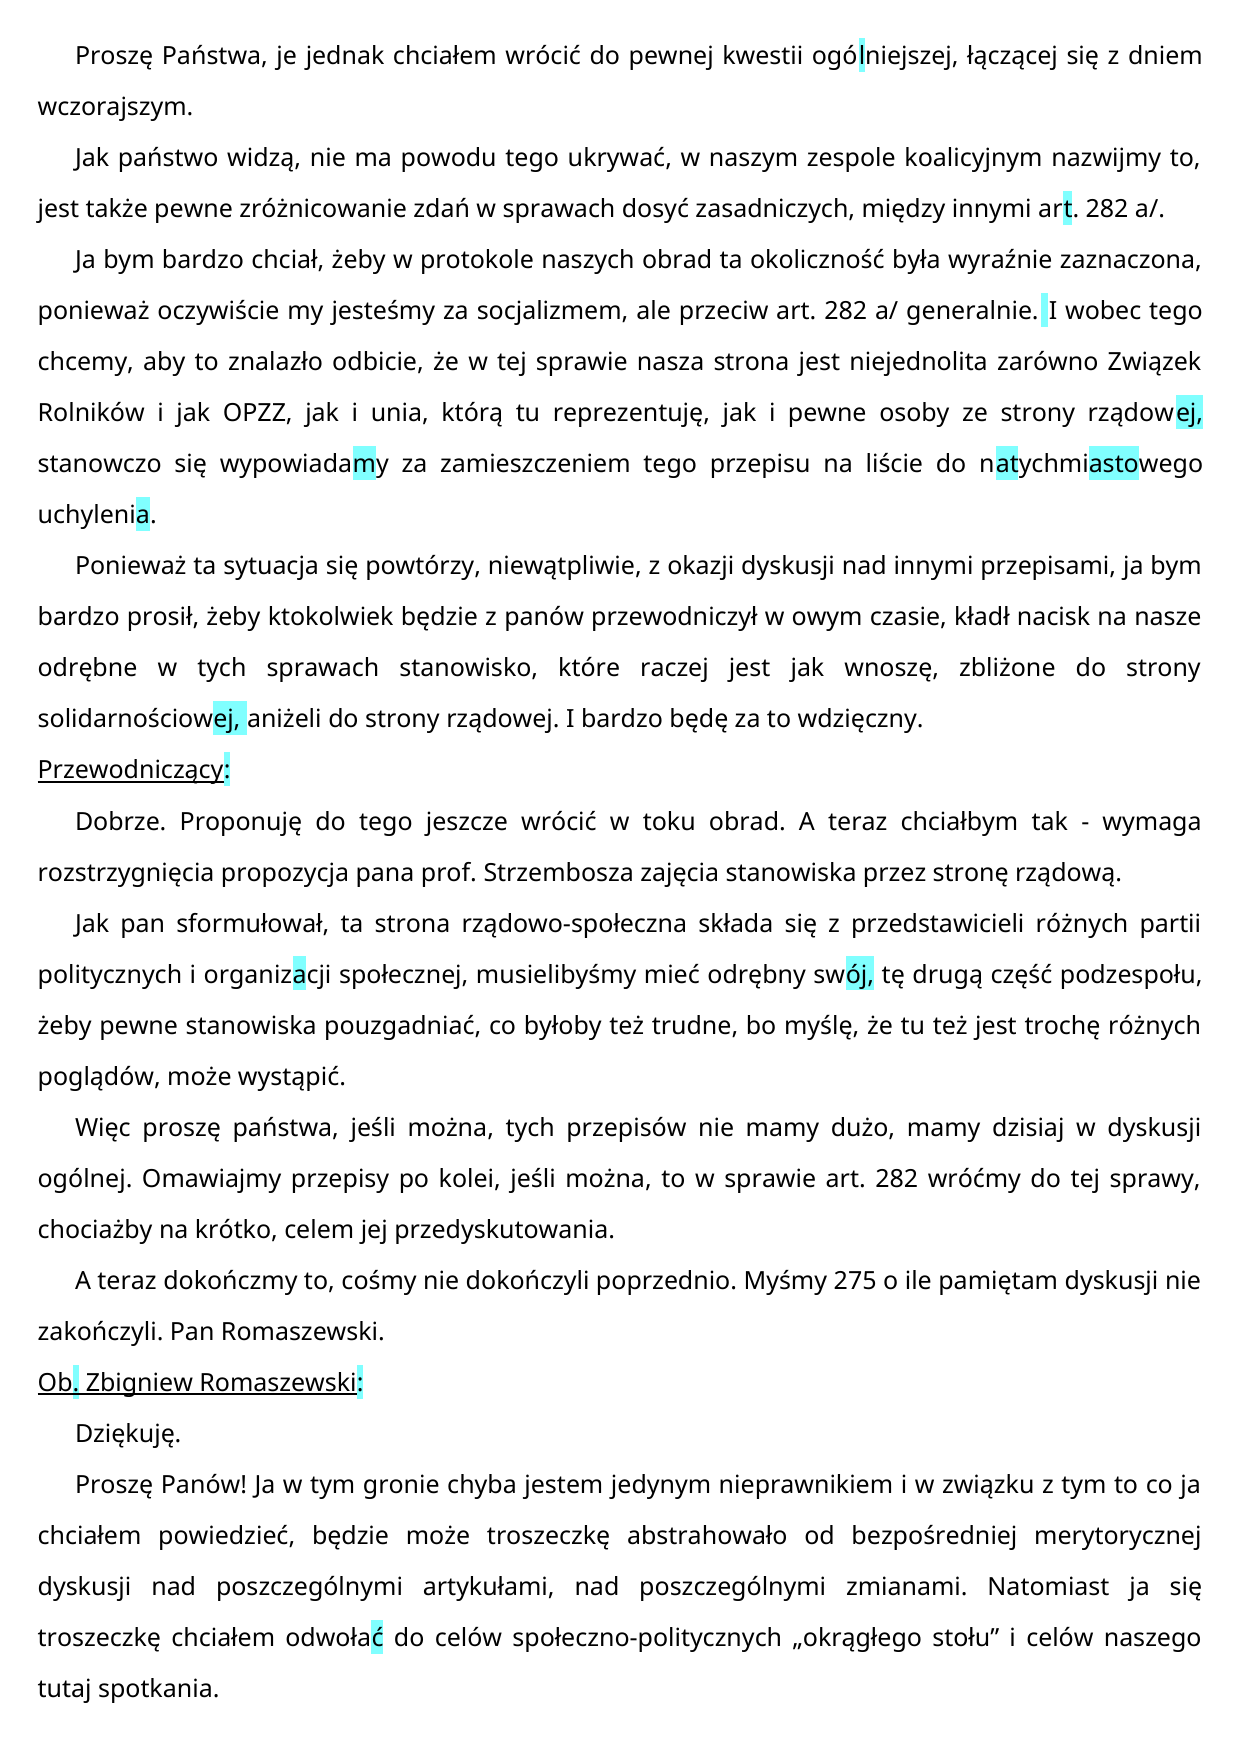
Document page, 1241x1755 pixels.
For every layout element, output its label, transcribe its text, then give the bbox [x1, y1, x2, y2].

text A teraz dokończmy to, cośmy nie dokończyli poprzednio. Myśmy 275 o ile pamiętam dyskusji nie zakończyli. Pan Romaszewski. [37, 1262, 1203, 1348]
text Więc proszę państwa, jeśli można, tych przepisów nie mamy dużo, mamy dzisiaj w dyskusji ogólnej. Omawiajmy przepisy po kolei, jeśli można, to w sprawie art. 282 wróćmy do tej sprawy, chociażby na krótko, celem jej przedyskutowania. [37, 1109, 1203, 1246]
text Jak pan sformułował, ta strona rządowo-społeczna składa się z przedstawicieli różnych partii politycznych i organizacji społecznej, musielibyśmy mieć odrębny swój, tę drugą część podzespołu, żeby pewne stanowiska pouzgadniać, co byłoby też trudne, bo myślę, że tu też jest trochę różnych poglądów, może wystąpić. [37, 905, 1203, 1092]
text Przewodniczący: [37, 752, 1203, 786]
text Dziękuję. [37, 1416, 1203, 1450]
text Proszę Państwa, je jednak chciałem wrócić do pewnej kwestii ogólniejszej, łączącej się z dniem wczorajszym. [37, 37, 1203, 123]
text Dobrze. Proponuję do tego jeszcze wrócić w toku obrad. A teraz chciałbym tak - wymaga rozstrzygnięcia propozycja pana prof. Strzembosza zajęcia stanowiska przez stronę rządową. [37, 803, 1203, 888]
text Ja bym bardzo chciał, żeby w protokole naszych obrad ta okoliczność była wyraźnie zaznaczona, ponieważ oczywiście my jesteśmy za socjalizmem, ale przeciw art. 282 a/ generalnie. I wobec tego chcemy, aby to znalazło odbicie, że w tej sprawie nasza strona jest niejednolita zarówno Związek Rolników i jak OPZZ, jak i unia, którą tu reprezentuję, jak i pewne osoby ze strony rządowej, stanowczo się wypowiadamy za zamieszczeniem tego przepisu na liście do natychmiastowego uchylenia. [37, 242, 1203, 531]
text Proszę Panów! Ja w tym gronie chyba jestem jedynym nieprawnikiem i w związku z tym to co ja chciałem powiedzieć, będzie może troszeczkę abstrahowało od bezpośredniej merytorycznej dyskusji nad poszczególnymi artykułami, nad poszczególnymi zmianami. Natomiast ja się troszeczkę chciałem odwołać do celów społeczno-politycznych „okrągłego stołu” i celów naszego tutaj spotkania. [37, 1467, 1203, 1705]
text Ponieważ ta sytuacja się powtórzy, niewątpliwie, z okazji dyskusji nad innymi przepisami, ja bym bardzo prosił, żeby ktokolwiek będzie z panów przewodniczył w owym czasie, kładł nacisk na nasze odrębne w tych sprawach stanowisko, które raczej jest jak wnoszę, zbliżone do strony solidarnościowej, aniżeli do strony rządowej. I bardzo będę za to wdzięczny. [37, 548, 1203, 735]
text Ob. Zbigniew Romaszewski: [37, 1364, 1203, 1399]
text Jak państwo widzą, nie ma powodu tego ukrywać, w naszym zespole koalicyjnym nazwijmy to, jest także pewne zróżnicowanie zdań w sprawach dosyć zasadniczych, między innymi art. 282 a/. [37, 139, 1203, 225]
